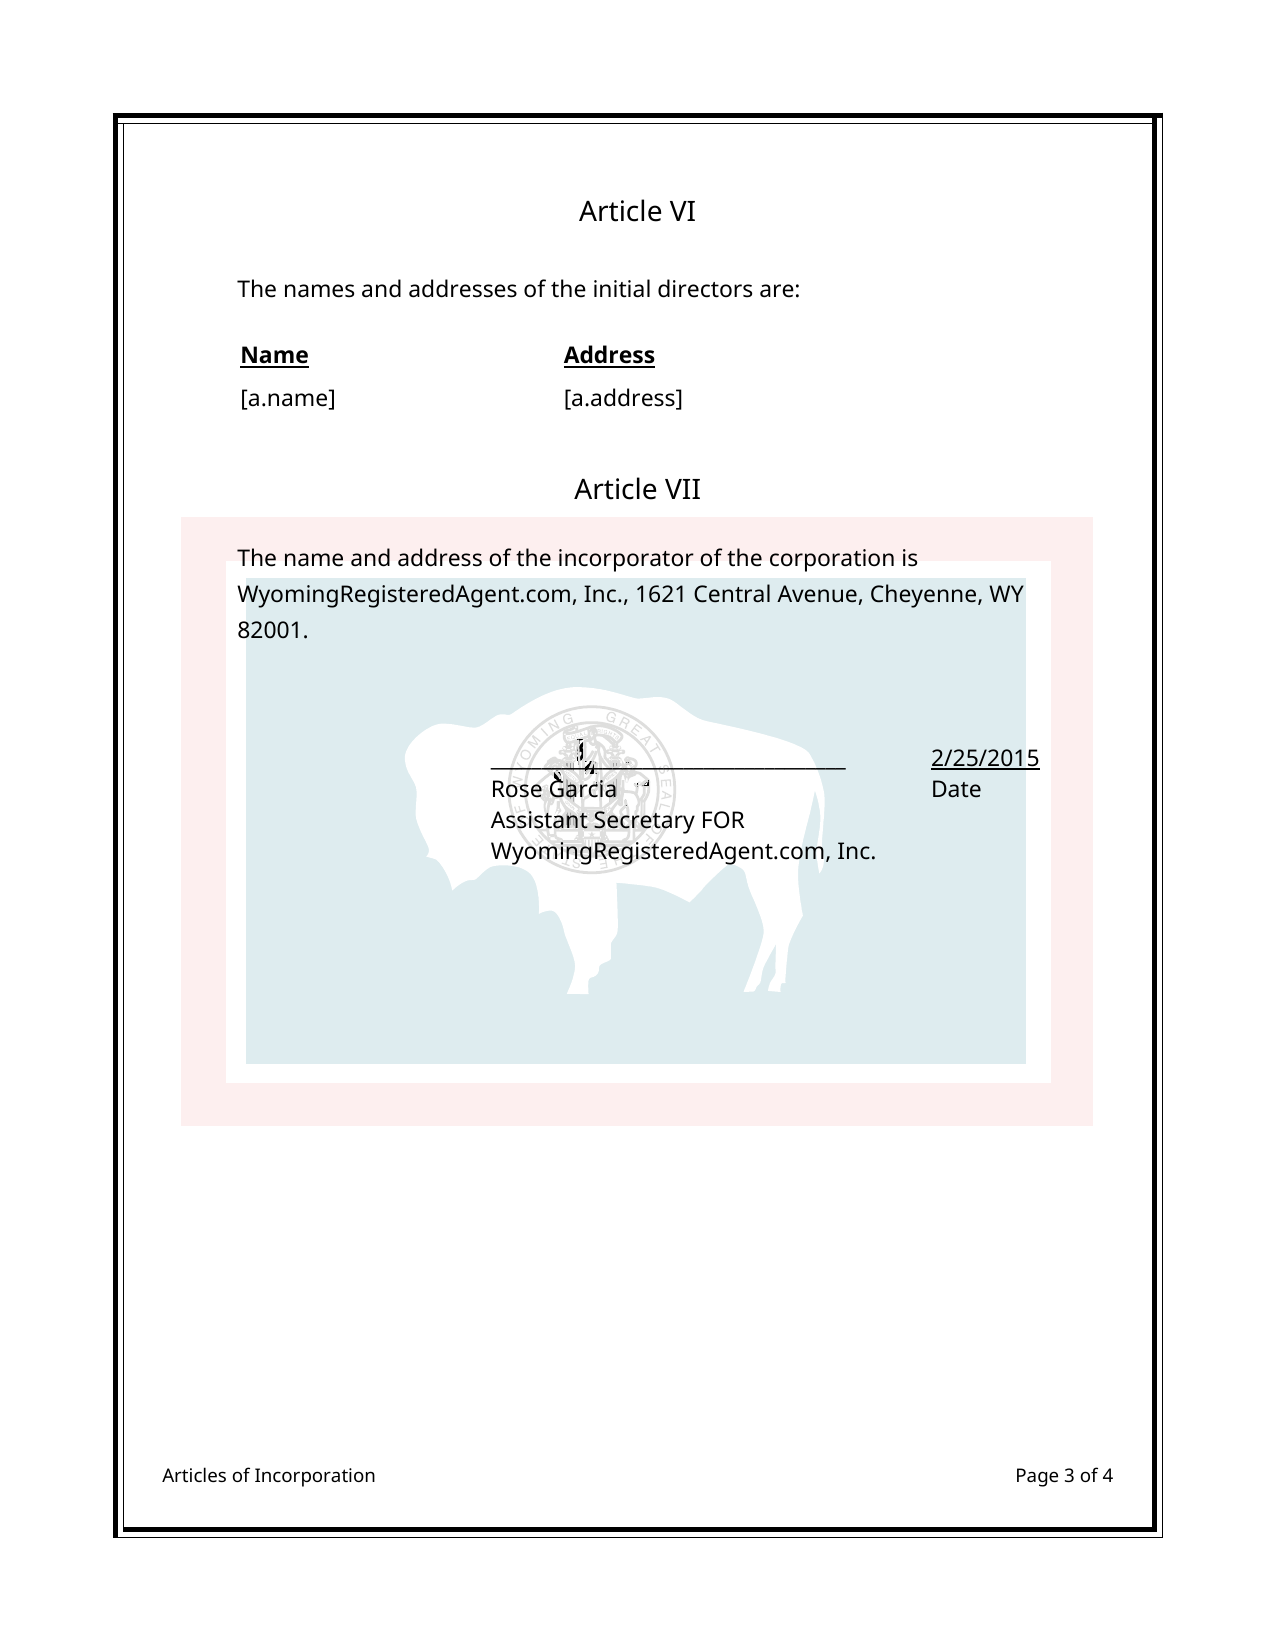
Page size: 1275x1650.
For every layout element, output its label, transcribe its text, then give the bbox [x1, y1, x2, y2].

text ___________________________________ 2/25/2015 Rose Garcia Date Assistant Secretary FOR WyomingRegisteredAgent.com, Inc. [491, 741, 1084, 866]
table_header Address [557, 334, 1114, 376]
table_cell [a.address] [557, 376, 1114, 440]
table_header Name [234, 334, 557, 376]
text The name and address of the incorporator of the corporation is WyomingRegisteredAgent.com, Inc., 1621 Central Avenue, Cheyenne, WY 82001. [237, 542, 1038, 645]
text Article VII [237, 469, 1038, 507]
table_cell [a.name] [234, 376, 557, 440]
text Article VI [237, 191, 1038, 229]
text The names and addresses of the initial directors are: [237, 273, 1038, 304]
